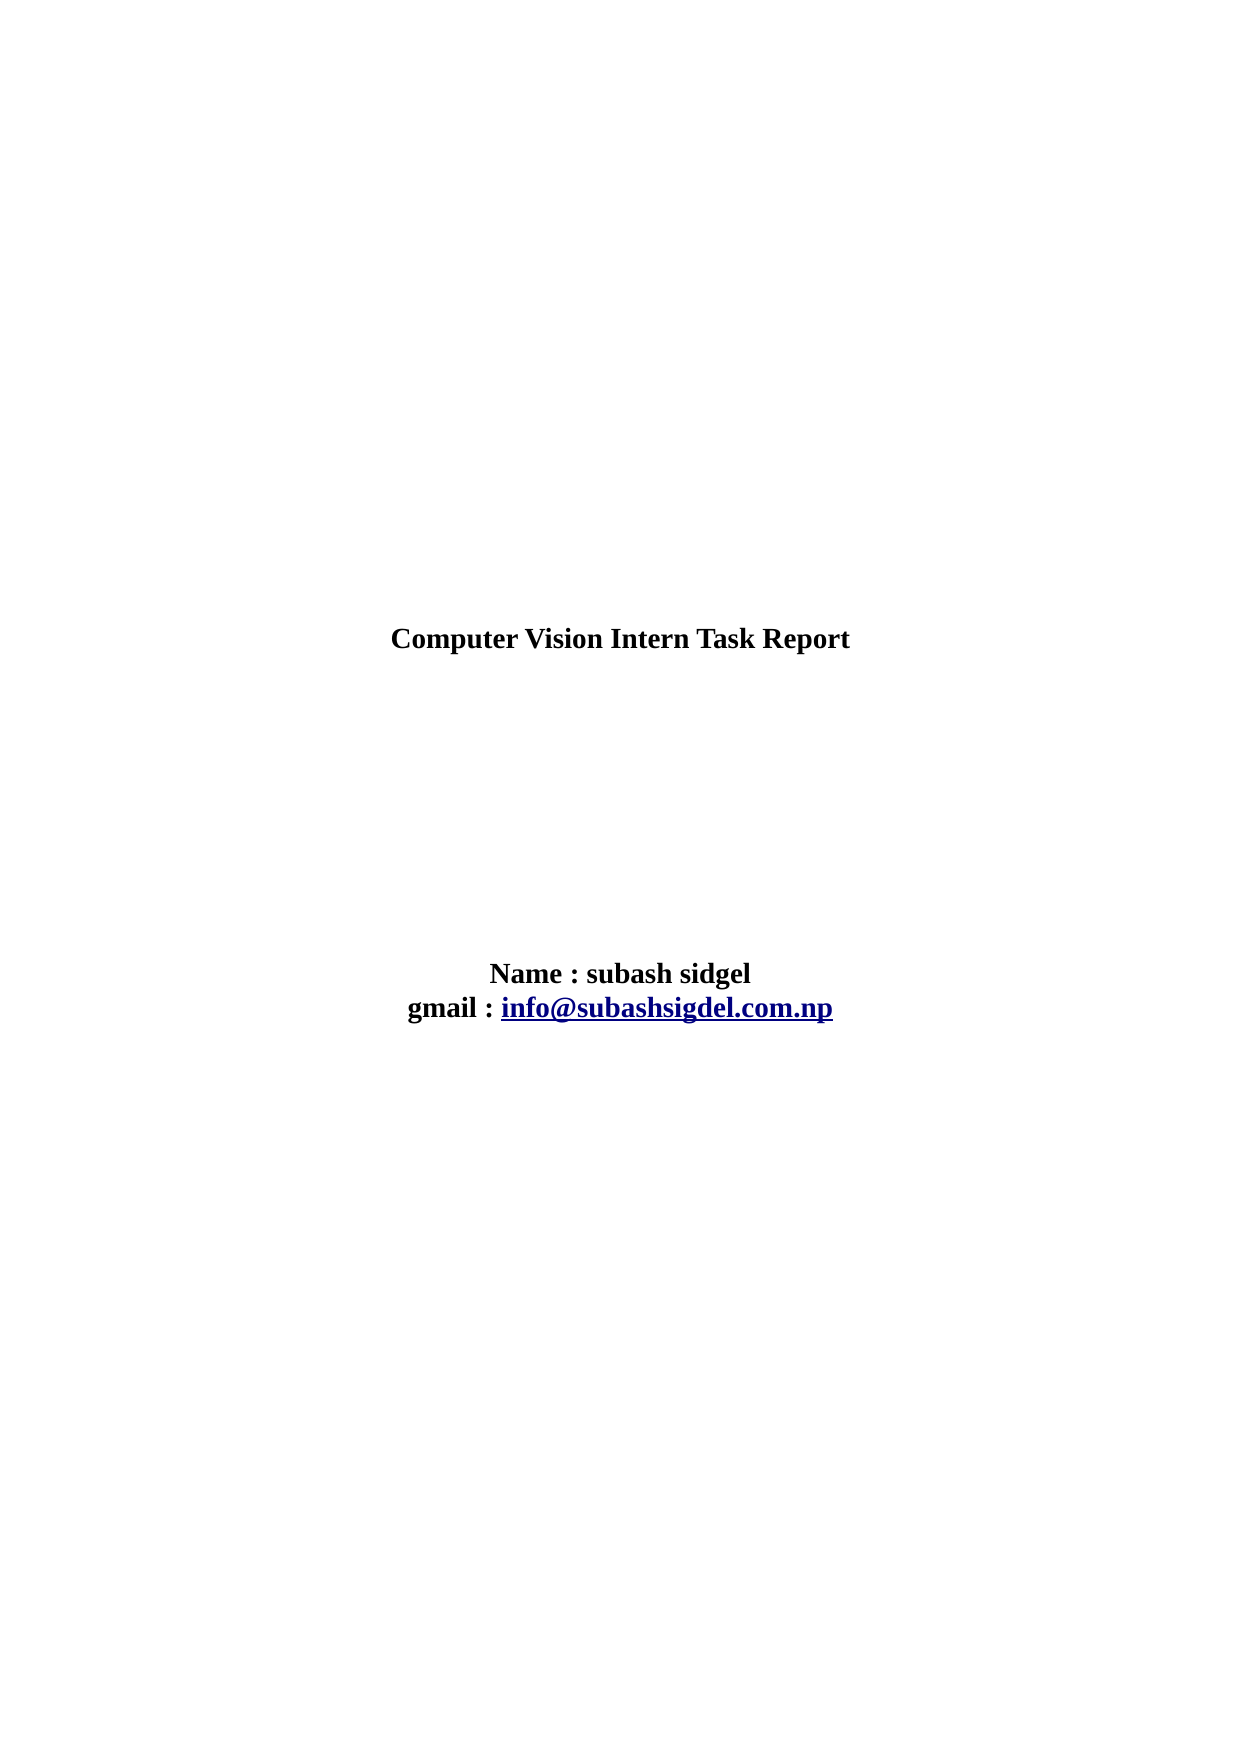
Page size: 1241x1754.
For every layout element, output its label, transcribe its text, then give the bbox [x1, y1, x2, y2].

text Computer Vision Intern Task Report [118, 621, 1122, 655]
text gmail : info@subashsigdel.com.np [118, 990, 1122, 1024]
text Name : subash sidgel [118, 957, 1122, 990]
